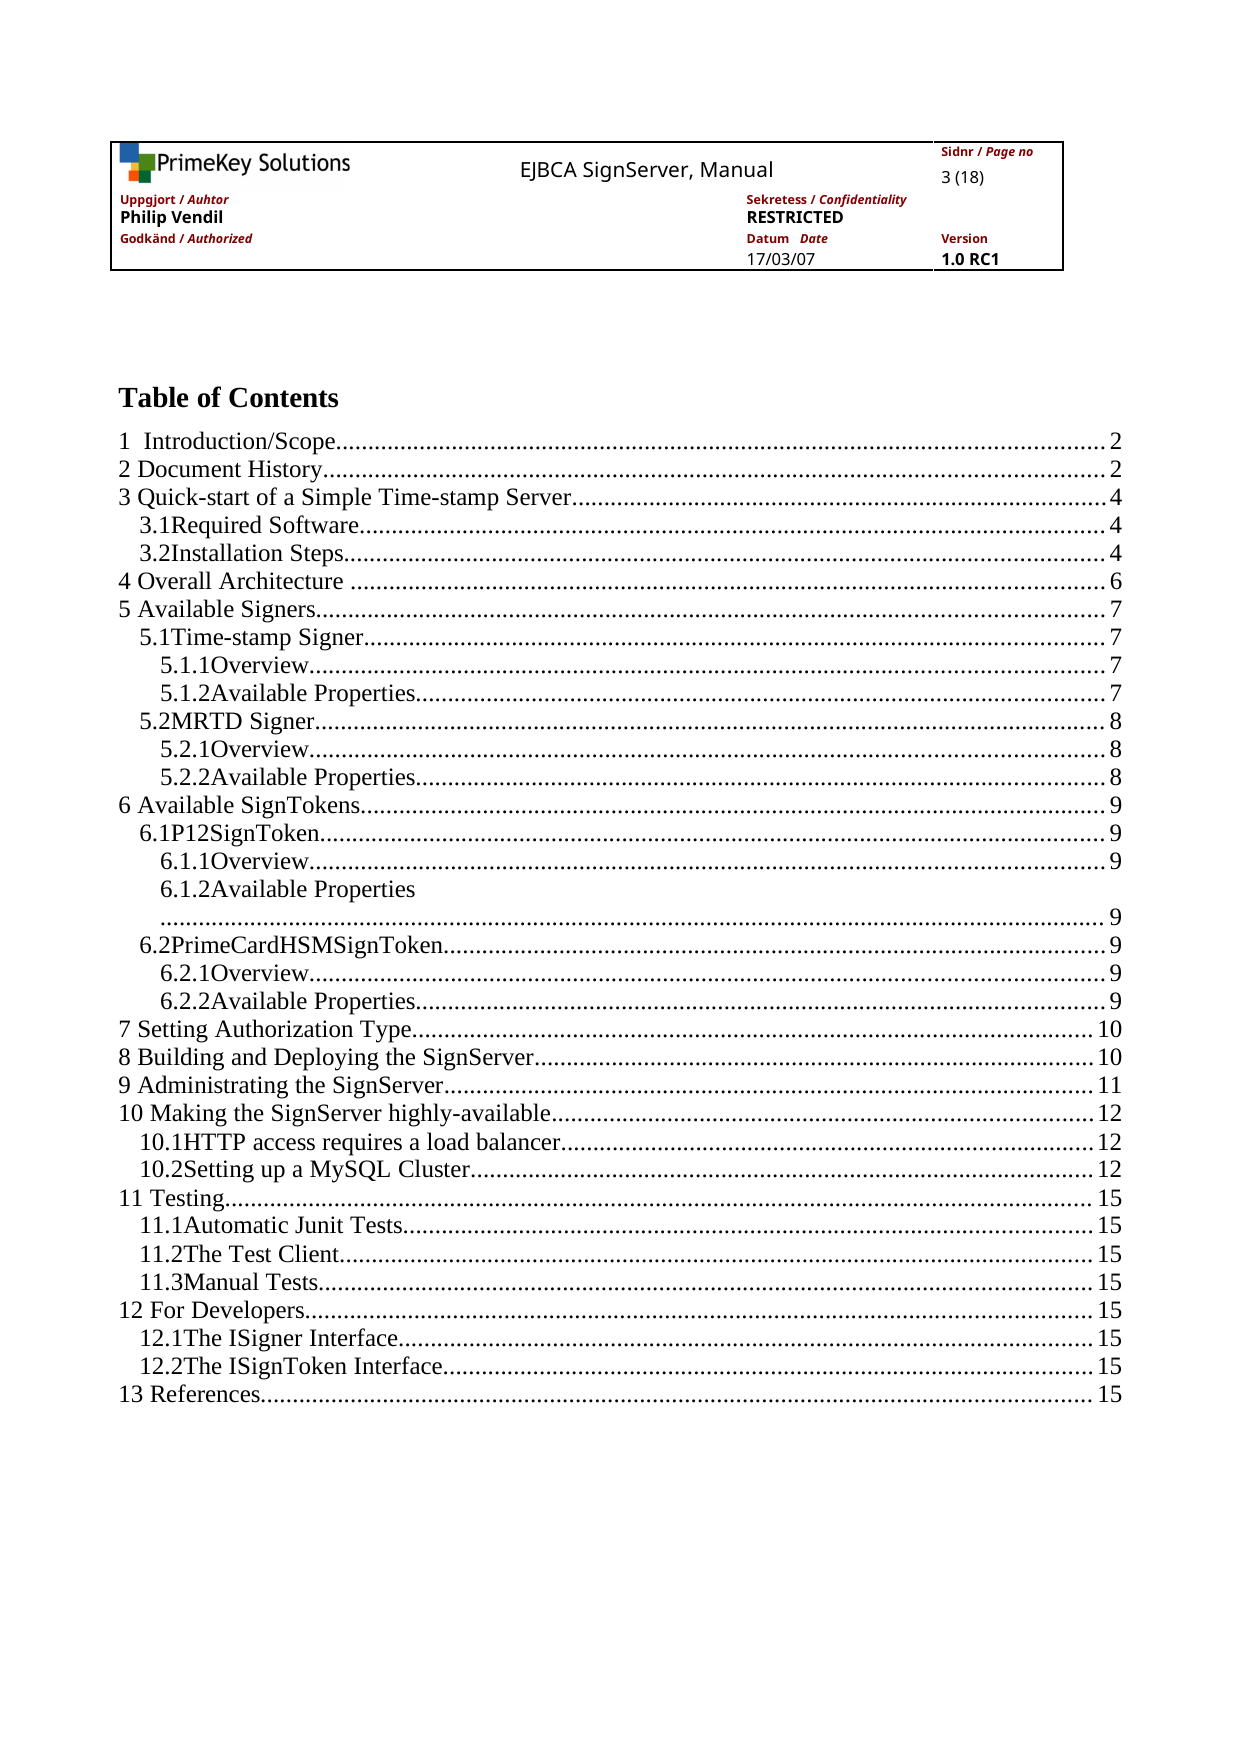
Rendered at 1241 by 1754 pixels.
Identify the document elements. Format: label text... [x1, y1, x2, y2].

text 3.2Installation Steps 4 [139, 539, 1122, 567]
text 13 References 15 [118, 1379, 1122, 1408]
text 6.2.1Overview 9 [160, 959, 1122, 987]
text 6.2.2Available Properties 9 [160, 987, 1122, 1015]
text 5.1Time-stamp Signer 7 [139, 623, 1122, 651]
text 6 Available SignTokens 9 [118, 791, 1122, 819]
text 6.1P12SignToken 9 [139, 819, 1122, 847]
text 11.2The Test Client 15 [139, 1239, 1122, 1267]
text 12 For Developers 15 [118, 1296, 1122, 1323]
text 5 Available Signers 7 [118, 595, 1122, 623]
text 6.1.2Available Properties 9 [160, 875, 1122, 931]
text 11 Testing 15 [118, 1183, 1122, 1211]
text 1 Introduction/Scope 2 [118, 427, 1122, 455]
text 5.1.1Overview 7 [160, 651, 1122, 679]
text 11.3Manual Tests 15 [139, 1267, 1122, 1296]
text 8 Building and Deploying the SignServer 10 [118, 1043, 1122, 1071]
text 10.1HTTP access requires a load balancer 12 [139, 1127, 1122, 1155]
text 5.1.2Available Properties 7 [160, 679, 1122, 707]
subtitle Table of Contents [118, 382, 1122, 414]
text 12.2The ISignToken Interface 15 [139, 1352, 1122, 1379]
text 7 Setting Authorization Type 10 [118, 1015, 1122, 1043]
text 5.2.2Available Properties 8 [160, 763, 1122, 791]
text 6.1.1Overview 9 [160, 847, 1122, 875]
text 2 Document History 2 [118, 455, 1122, 483]
text 5.2.1Overview 8 [160, 735, 1122, 763]
text 9 Administrating the SignServer 11 [118, 1071, 1122, 1099]
text 6.2PrimeCardHSMSignToken 9 [139, 931, 1122, 959]
text 12.1The ISigner Interface 15 [139, 1323, 1122, 1352]
text 10.2Setting up a MySQL Cluster 12 [139, 1155, 1122, 1183]
text 11.1Automatic Junit Tests 15 [139, 1211, 1122, 1239]
text 10 Making the SignServer highly-available 12 [118, 1099, 1122, 1127]
text 4 Overall Architecture 6 [118, 567, 1122, 595]
text 3 Quick-start of a Simple Time-stamp Server 4 [118, 483, 1122, 511]
text 5.2MRTD Signer 8 [139, 707, 1122, 735]
text 3.1Required Software 4 [139, 511, 1122, 539]
